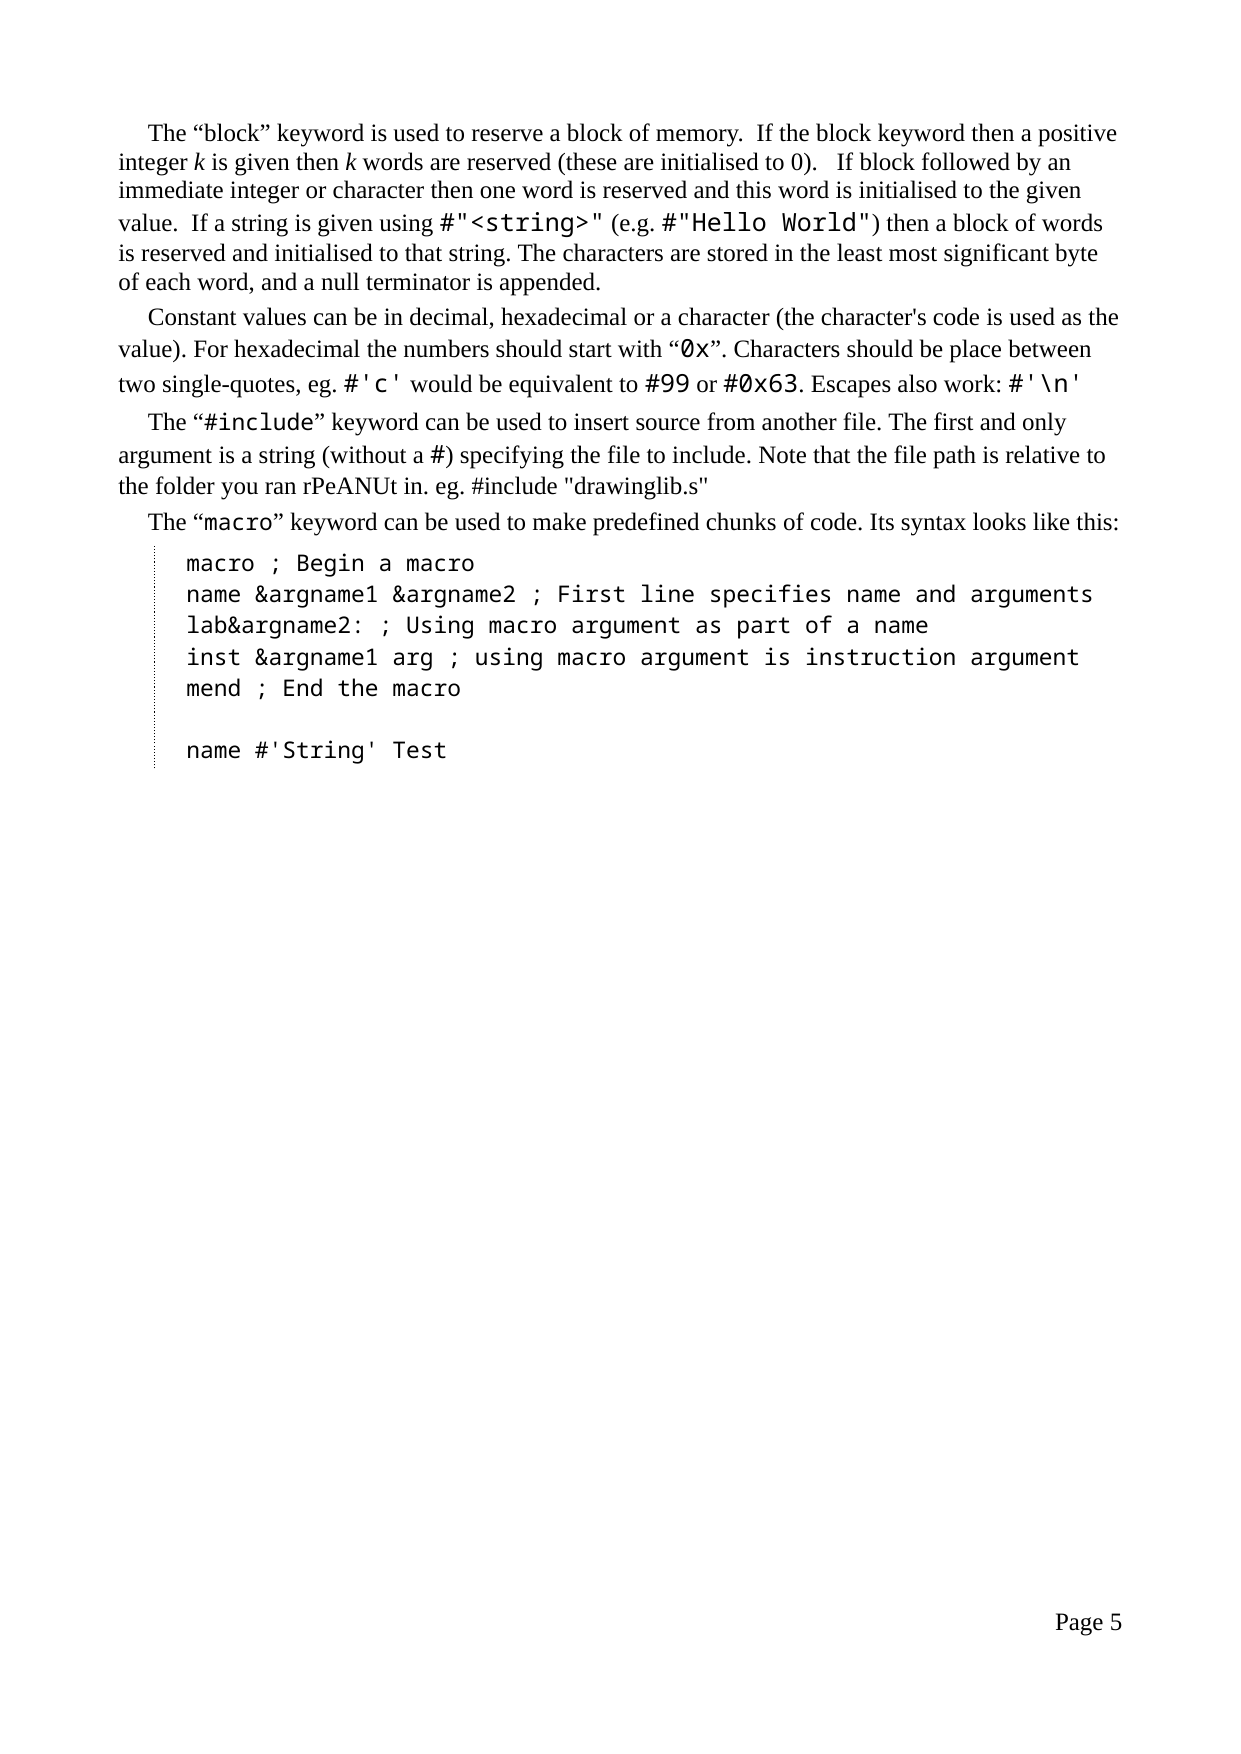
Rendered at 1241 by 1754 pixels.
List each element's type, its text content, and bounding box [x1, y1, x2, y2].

text The “block” keyword is used to reserve a block of memory. If the block keyword then a positive integer k is given then k words are reserved (these are initialised to 0). If block followed by an immediate integer or character then one word is reserved and this word is initialised to the given value. If a string is given using #"<string>" (e.g. #"Hello World") then a block of words is reserved and initialised to that string. The characters are stored in the least most significant byte of each word, and a null terminator is appended. [118, 118, 1122, 296]
text macro ; Begin a macro [153, 544, 1122, 578]
text The “macro” keyword can be used to make predefined chunks of code. Its syntax looks like this: [118, 506, 1122, 537]
text The “#include” keyword can be used to insert source from another file. The first and only argument is a string (without a #) specifying the file to include. Note that the file path is relative to the folder you ran rPeANUt in. eg. #include "drawinglib.s" [118, 406, 1122, 500]
text name #'String' Test [153, 734, 1122, 768]
text Constant values can be in decimal, hexadecimal or a character (the character's code is used as the value). For hexadecimal the numbers should start with “0x”. Characters should be place between two single-quotes, eg. #'c' would be equivalent to #99 or #0x63. Escapes also work: #'\n' [118, 302, 1122, 399]
text lab&argname2: ; Using macro argument as part of a name [153, 609, 1122, 641]
text mend ; End the macro [153, 672, 1122, 703]
text name &argname1 &argname2 ; First line specifies name and arguments [153, 578, 1122, 609]
text inst &argname1 arg ; using macro argument is instruction argument [153, 641, 1122, 672]
